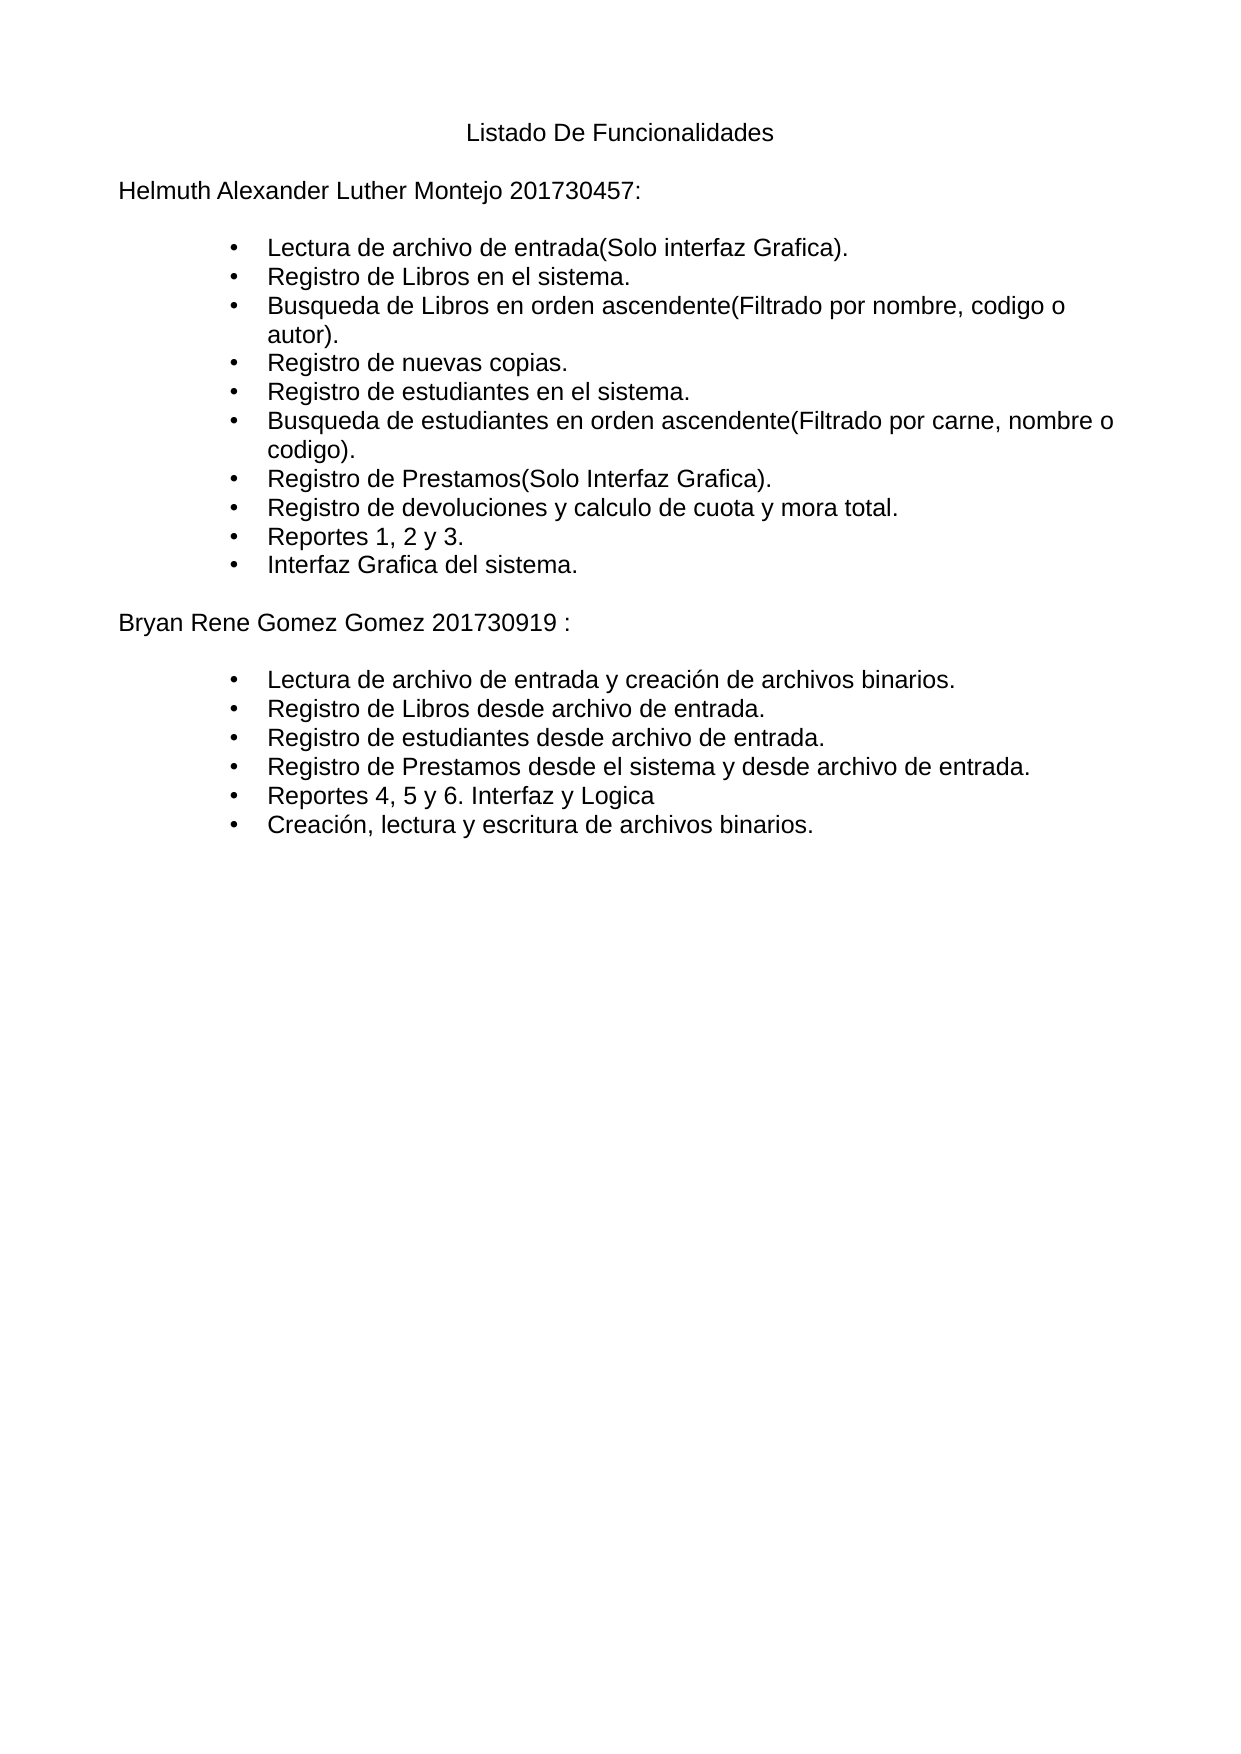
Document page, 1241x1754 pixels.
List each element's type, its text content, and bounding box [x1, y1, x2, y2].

list Lectura de archivo de entrada y creación de archivos binarios. [229, 665, 1122, 694]
list Registro de Libros en el sistema. [229, 262, 1122, 291]
list Registro de estudiantes desde archivo de entrada. [229, 723, 1122, 752]
list Registro de Prestamos(Solo Interfaz Grafica). [229, 464, 1122, 493]
text Listado De Funcionalidades [118, 118, 1122, 147]
list Lectura de archivo de entrada(Solo interfaz Grafica). [229, 233, 1122, 262]
list Registro de nuevas copias. [229, 348, 1122, 377]
list Busqueda de Libros en orden ascendente(Filtrado por nombre, codigo o autor). [229, 291, 1122, 348]
text Bryan Rene Gomez Gomez 201730919 : [118, 608, 1122, 637]
list Registro de devoluciones y calculo de cuota y mora total. [229, 493, 1122, 521]
list Registro de Libros desde archivo de entrada. [229, 694, 1122, 723]
text Helmuth Alexander Luther Montejo 201730457: [118, 176, 1122, 204]
list Reportes 1, 2 y 3. [229, 521, 1122, 550]
list Busqueda de estudiantes en orden ascendente(Filtrado por carne, nombre o codigo). [229, 406, 1122, 464]
list Interfaz Grafica del sistema. [229, 550, 1122, 579]
list Creación, lectura y escritura de archivos binarios. [229, 810, 1122, 838]
list Reportes 4, 5 y 6. Interfaz y Logica [229, 781, 1122, 810]
list Registro de Prestamos desde el sistema y desde archivo de entrada. [229, 752, 1122, 781]
list Registro de estudiantes en el sistema. [229, 377, 1122, 406]
